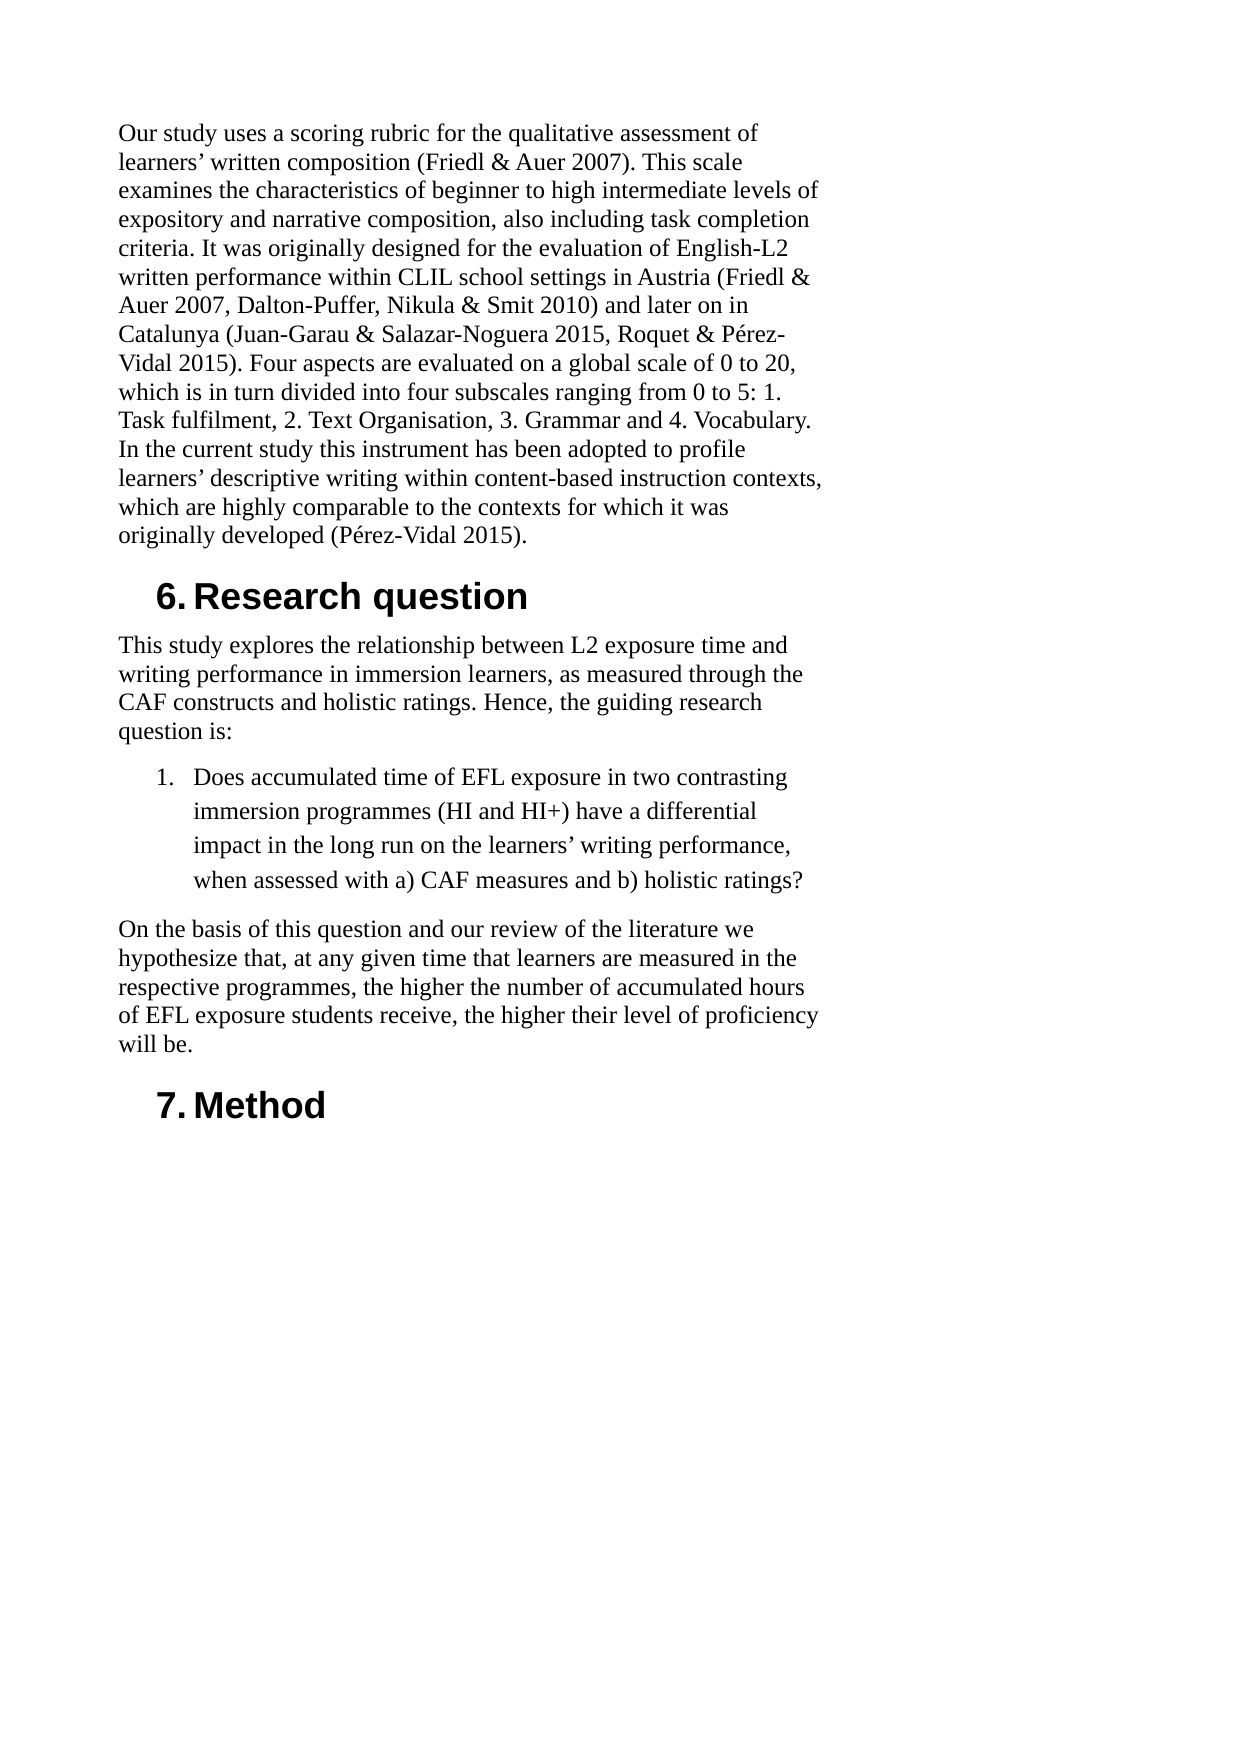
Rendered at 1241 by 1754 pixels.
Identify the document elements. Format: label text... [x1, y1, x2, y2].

text On the basis of this question and our review of the literature we hypothesize that, at any given time that learners are measured in the respective programmes, the higher the number of accumulated hours of EFL exposure students receive, the higher their level of proficiency will be. [118, 914, 827, 1058]
list Does accumulated time of EFL exposure in two contrasting immersion programmes (HI and HI+) have a differential impact in the long run on the learners’ writing performance, when assessed with a) CAF measures and b) holistic ratings? [156, 762, 827, 894]
list Research question [156, 574, 827, 617]
text Our study uses a scoring rubric for the qualitative assessment of learners’ written composition (Friedl & Auer 2007). This scale examines the characteristics of beginner to high intermediate levels of expository and narrative composition, also including task completion criteria. It was originally designed for the evaluation of English-L2 written performance within CLIL school settings in Austria (Friedl & Auer 2007, Dalton-Puffer, Nikula & Smit 2010) and later on in Catalunya (Juan-Garau & Salazar-Noguera 2015, Roquet & Pérez-Vidal 2015). Four aspects are evaluated on a global scale of 0 to 20, which is in turn divided into four subscales ranging from 0 to 5: 1. Task fulfilment, 2. Text Organisation, 3. Grammar and 4. Vocabulary. In the current study this instrument has been adopted to profile learners’ descriptive writing within content-based instruction contexts, which are highly comparable to the contexts for which it was originally developed (Pérez-Vidal 2015). [118, 118, 827, 549]
text This study explores the relationship between L2 exposure time and writing performance in immersion learners, as measured through the CAF constructs and holistic ratings. Hence, the guiding research question is: [118, 630, 827, 745]
list Method [156, 1083, 827, 1126]
